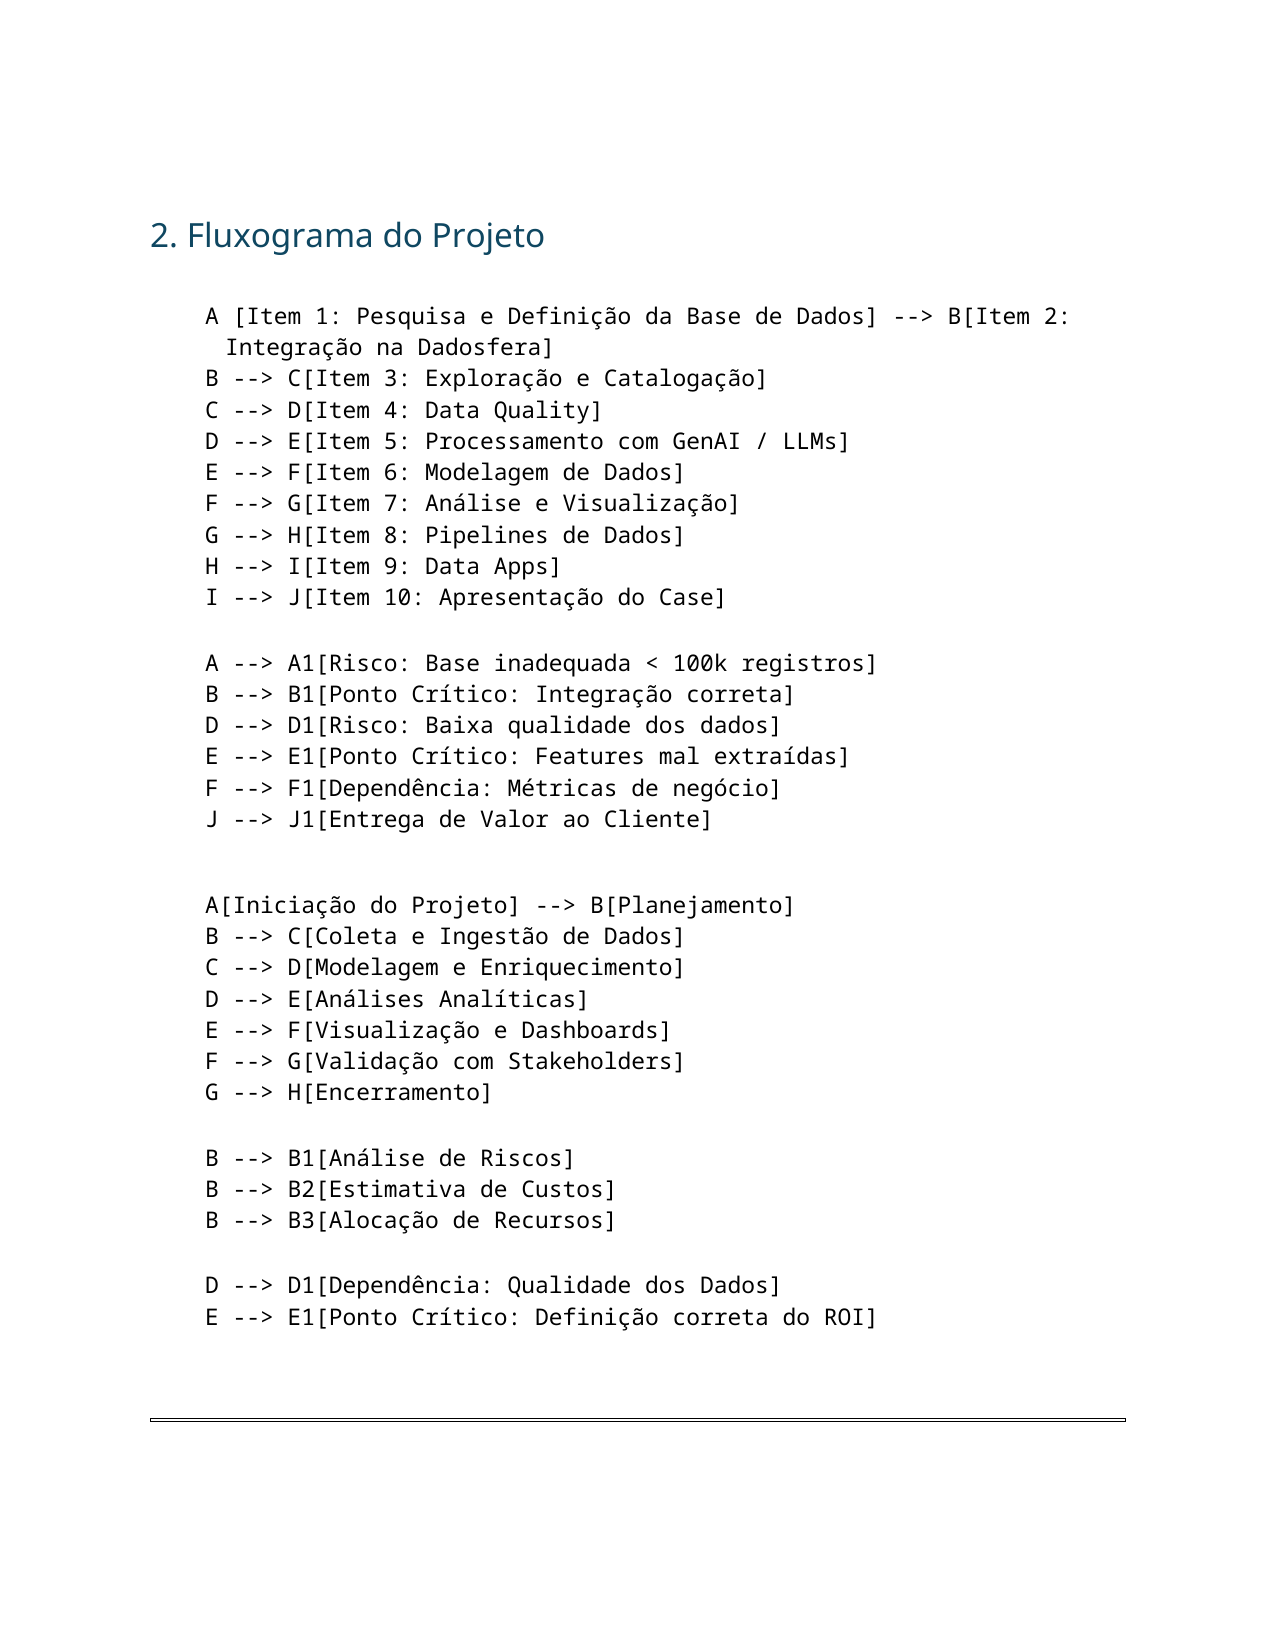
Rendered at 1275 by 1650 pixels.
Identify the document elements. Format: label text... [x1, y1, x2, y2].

text A[Iniciação do Projeto] --> B[Planejamento] B --> C[Coleta e Ingestão de Dados] C --> D[Modelagem e Enriquecimento] D --> E[Análises Analíticas] E --> F[Visualização e Dashboards] F --> G[Validação com Stakeholders] G --> H[Encerramento] B --> B1[Análise de Riscos] B --> B2[Estimativa de Custos] B --> B3[Alocação de Recursos] D --> D1[Dependência: Qualidade dos Dados] E --> E1[Ponto Crítico: Definição correta do ROI] [150, 855, 1125, 1397]
text A [Item 1: Pesquisa e Definição da Base de Dados] --> B[Item 2: Integração na Dadosfera] B --> C[Item 3: Exploração e Catalogação] C --> D[Item 4: Data Quality] D --> E[Item 5: Processamento com GenAI / LLMs] E --> F[Item 6: Modelagem de Dados] F --> G[Item 7: Análise e Visualização] G --> H[Item 8: Pipelines de Dados] H --> I[Item 9: Data Apps] I --> J[Item 10: Apresentação do Case] A --> A1[Risco: Base inadequada < 100k registros] B --> B1[Ponto Crítico: Integração correta] D --> D1[Risco: Baixa qualidade dos dados] E --> E1[Ponto Crítico: Features mal extraídas] F --> F1[Dependência: Métricas de negócio] J --> J1[Entrega de Valor ao Cliente] [150, 266, 1125, 834]
subtitle 2. Fluxograma do Projeto [150, 212, 1125, 257]
